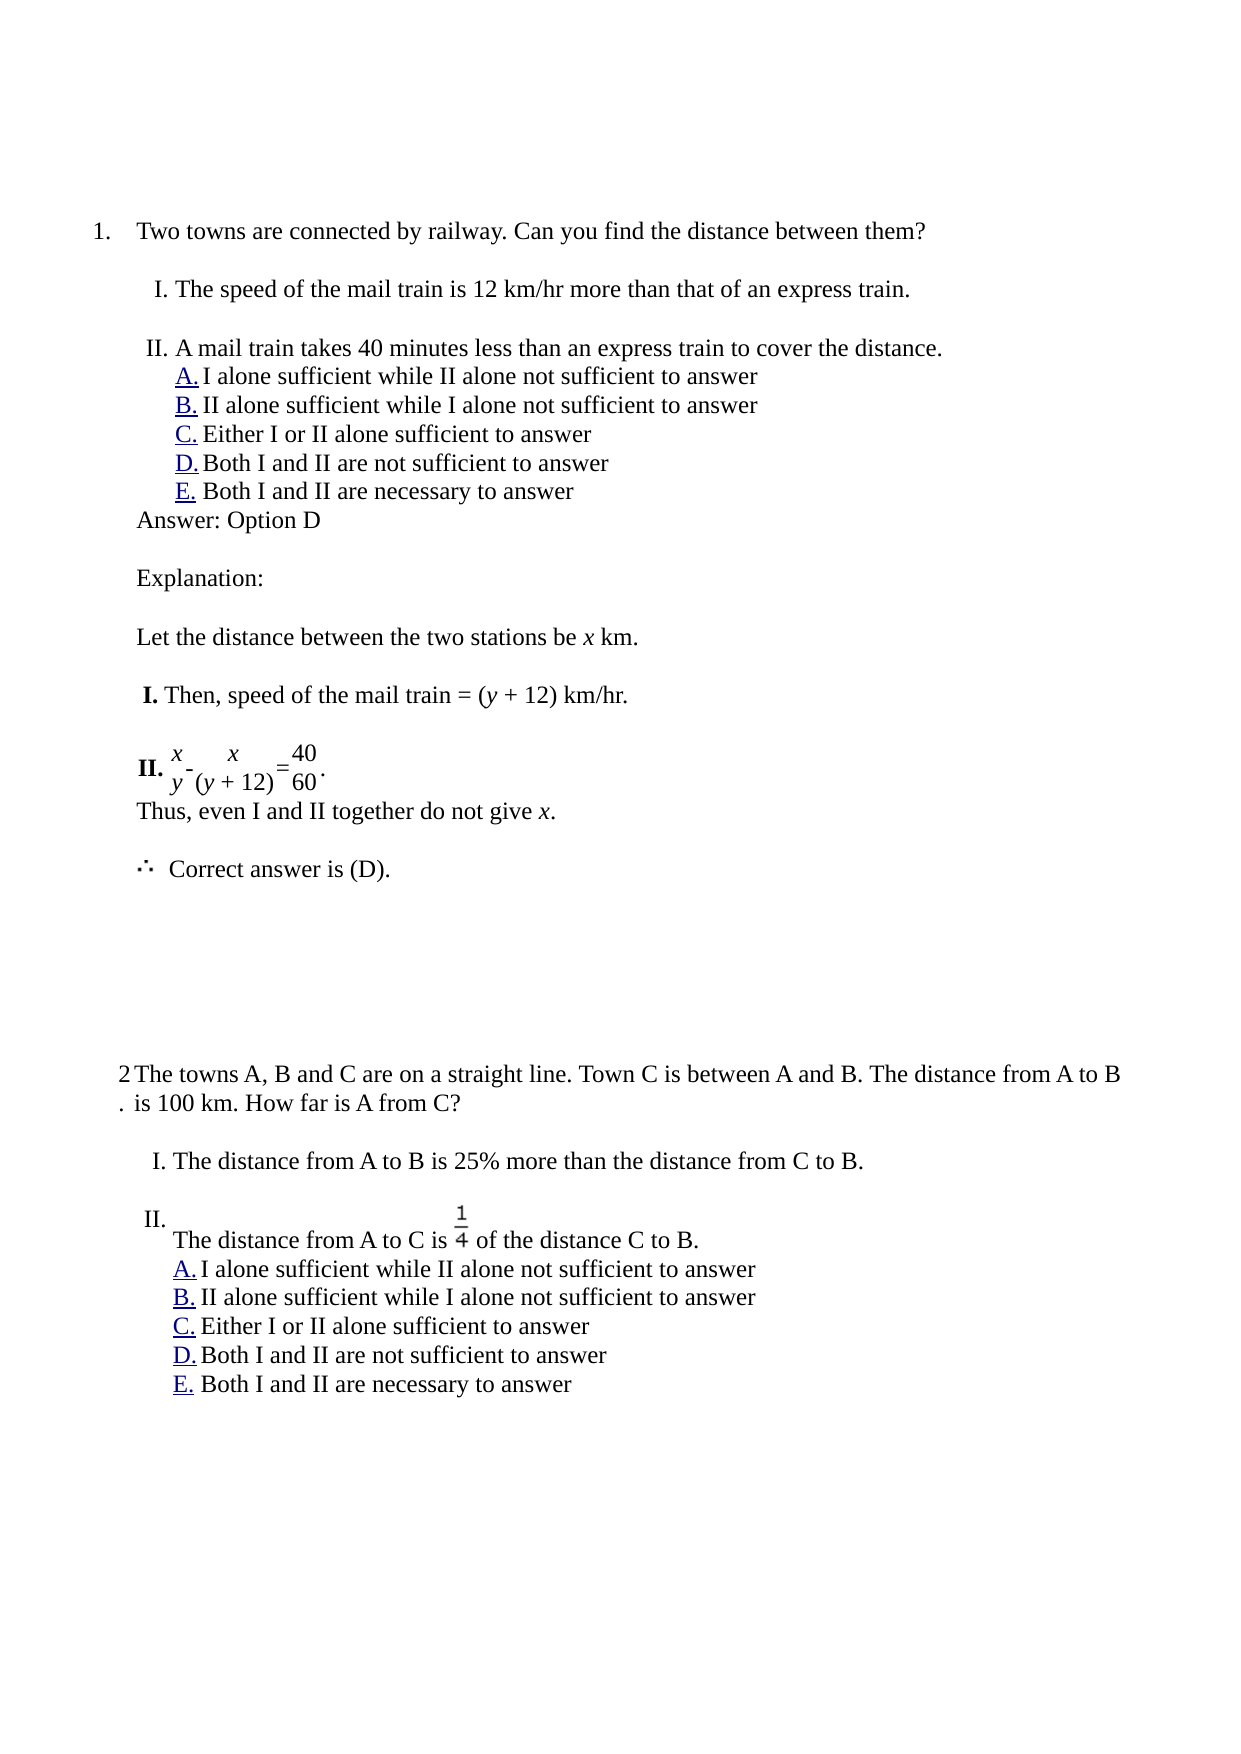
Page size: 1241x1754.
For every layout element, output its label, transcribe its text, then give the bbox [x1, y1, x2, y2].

table_cell E. [175, 476, 202, 505]
table_header A. [173, 1254, 200, 1282]
table_cell The speed of the mail train is 12 km/hr more than that of an express train. [175, 275, 1123, 333]
table_cell B. [173, 1283, 200, 1311]
picture [136, 860, 163, 878]
table_cell II. [134, 1205, 173, 1398]
table_cell Either I or II alone sufficient to answer [203, 419, 1123, 448]
table_header A. [175, 361, 202, 390]
table_cell y [171, 767, 184, 796]
table_cell A mail train takes 40 minutes less than an express train to cover the distance. [175, 333, 1123, 505]
table_cell 60 [291, 767, 318, 796]
table_header I alone sufficient while II alone not sufficient to answer [203, 361, 1123, 390]
table_cell Both I and II are necessary to answer [203, 476, 1123, 505]
table_cell II alone sufficient while I alone not sufficient to answer [203, 390, 1123, 419]
table_cell E. [173, 1369, 200, 1397]
table_cell The distance from A to B is 25% more than the distance from C to B. [173, 1146, 1122, 1204]
table_header I alone sufficient while II alone not sufficient to answer [200, 1254, 1122, 1282]
table_cell B. [175, 390, 202, 419]
table_header The towns A, B and C are on a straight line. Town C is between A and B. The distance from A to B is 100 km. How far is A from C? [134, 1059, 1122, 1146]
table_cell Either I or II alone sufficient to answer [200, 1311, 1122, 1340]
table_header 2. [118, 1059, 134, 1398]
table_header II. [136, 738, 171, 796]
table_cell Both I and II are not sufficient to answer [203, 448, 1123, 476]
table_cell Both I and II are not sufficient to answer [200, 1340, 1122, 1369]
table_cell II alone sufficient while I alone not sufficient to answer [200, 1283, 1122, 1311]
table_cell Answer: Option D Explanation: Let the distance between the two stations be x km. I. Then, speed of the mail train = (y + 12) km/hr. Thus, even I and II together do not give x. Correct answer is (D). [136, 505, 1123, 912]
picture [453, 1204, 470, 1249]
table_header - [184, 738, 194, 796]
table_header . [318, 738, 328, 796]
table_cell I. [134, 1146, 173, 1204]
table_cell II. [136, 333, 175, 505]
table_header 40 [291, 738, 318, 767]
table_cell (y + 12) [194, 767, 274, 796]
table_header x [171, 738, 184, 767]
table_header x [194, 738, 274, 767]
table_header 1. [92, 216, 136, 912]
table_cell I. [136, 275, 175, 333]
table_header = [275, 738, 291, 796]
table_cell D. [175, 448, 202, 476]
table_header Two towns are connected by railway. Can you find the distance between them? [136, 216, 1123, 274]
table_cell C. [173, 1311, 200, 1340]
table_cell C. [175, 419, 202, 448]
table_cell D. [173, 1340, 200, 1369]
table_cell Both I and II are necessary to answer [200, 1369, 1122, 1397]
table_cell The distance from A to C is of the distance C to B. [173, 1205, 1122, 1254]
